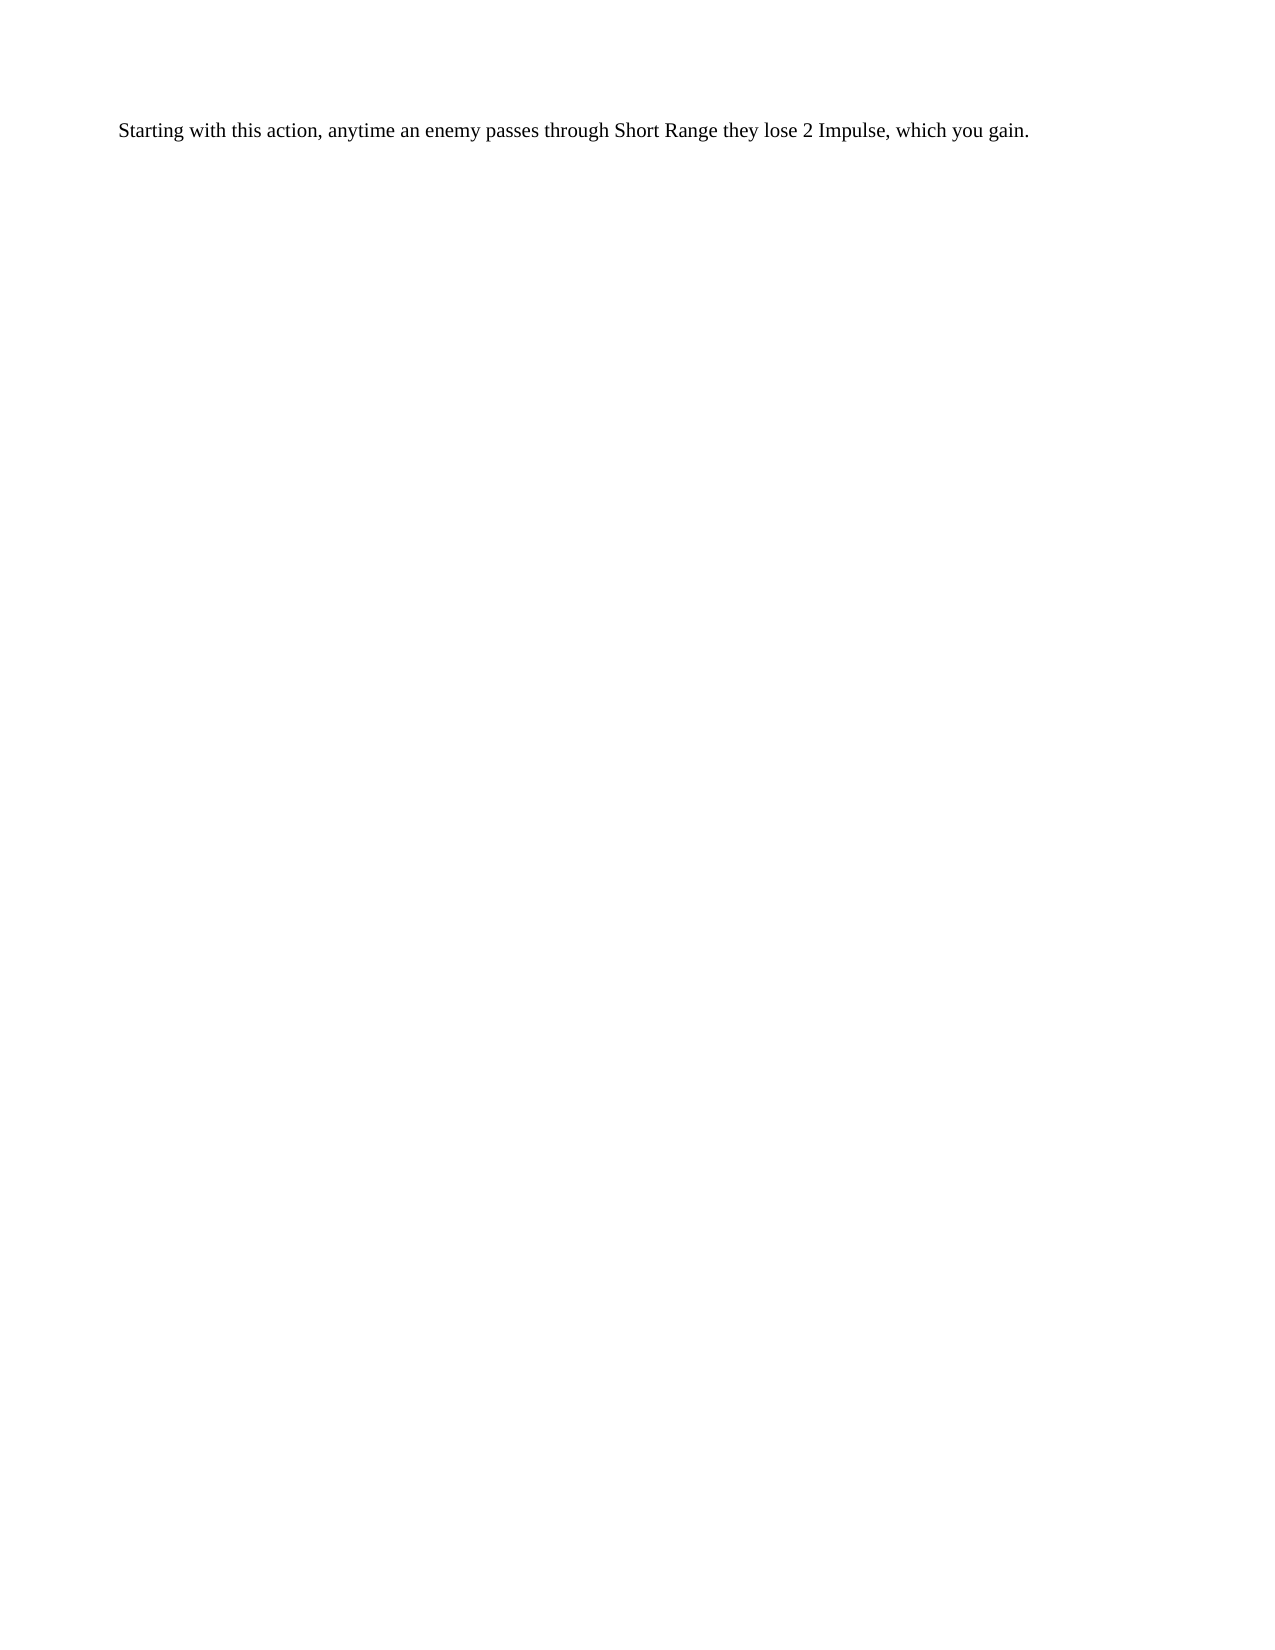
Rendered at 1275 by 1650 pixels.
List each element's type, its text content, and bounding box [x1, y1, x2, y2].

text Starting with this action, anytime an enemy passes through Short Range they lose 2 Impulse, which you gain. [118, 118, 1157, 142]
